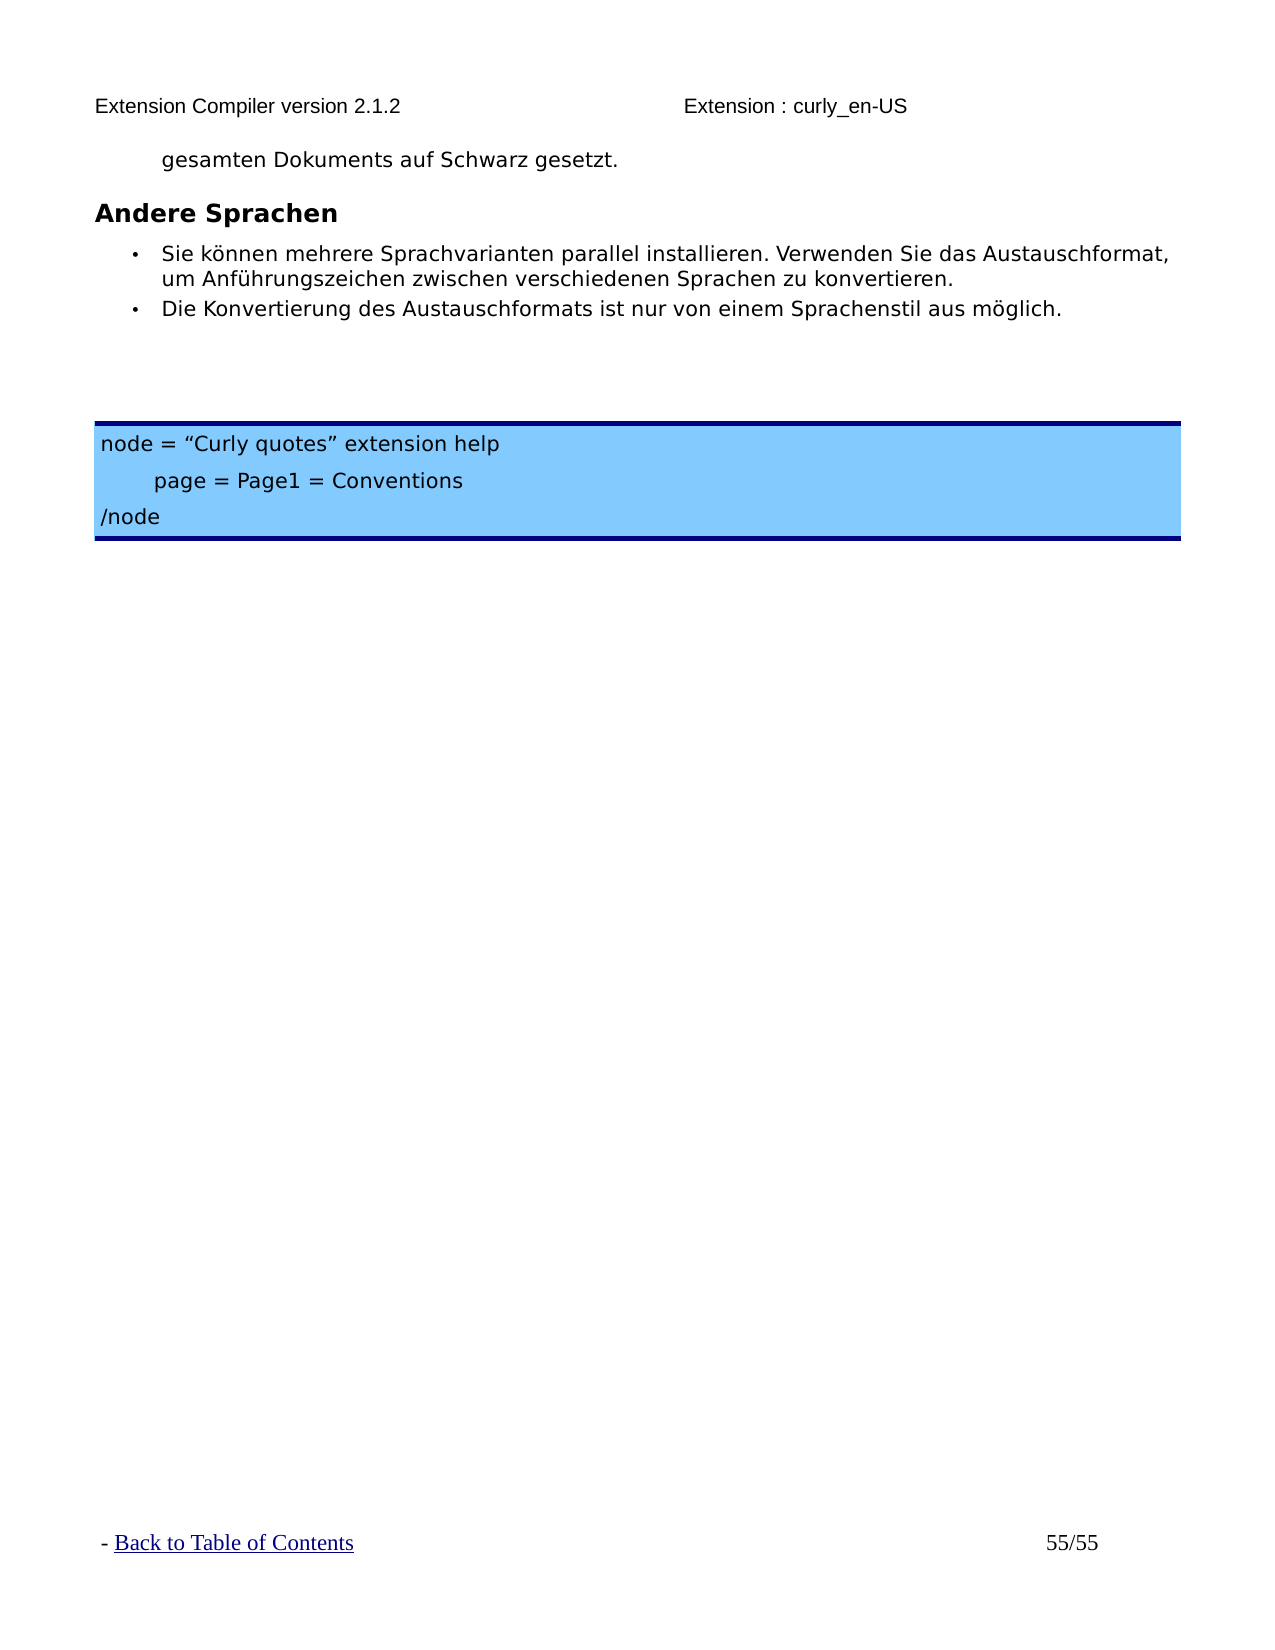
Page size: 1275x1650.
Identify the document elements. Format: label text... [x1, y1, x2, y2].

text Andere Sprachen [94, 200, 1181, 229]
text node = “Curly quotes” extension help [94, 422, 1181, 457]
list Die Konvertierung des Austauschformats ist nur von einem Sprachenstil aus möglich. [132, 297, 1181, 321]
text /node [94, 494, 1181, 541]
list gesamten Dokuments auf Schwarz gesetzt. [132, 147, 1181, 172]
text page = Page1 = Conventions [94, 458, 1181, 493]
list Sie können mehrere Sprachvarianten parallel installieren. Verwenden Sie das Austauschformat, um Anführungszeichen zwischen verschiedenen Sprachen zu konvertieren. [132, 242, 1181, 291]
